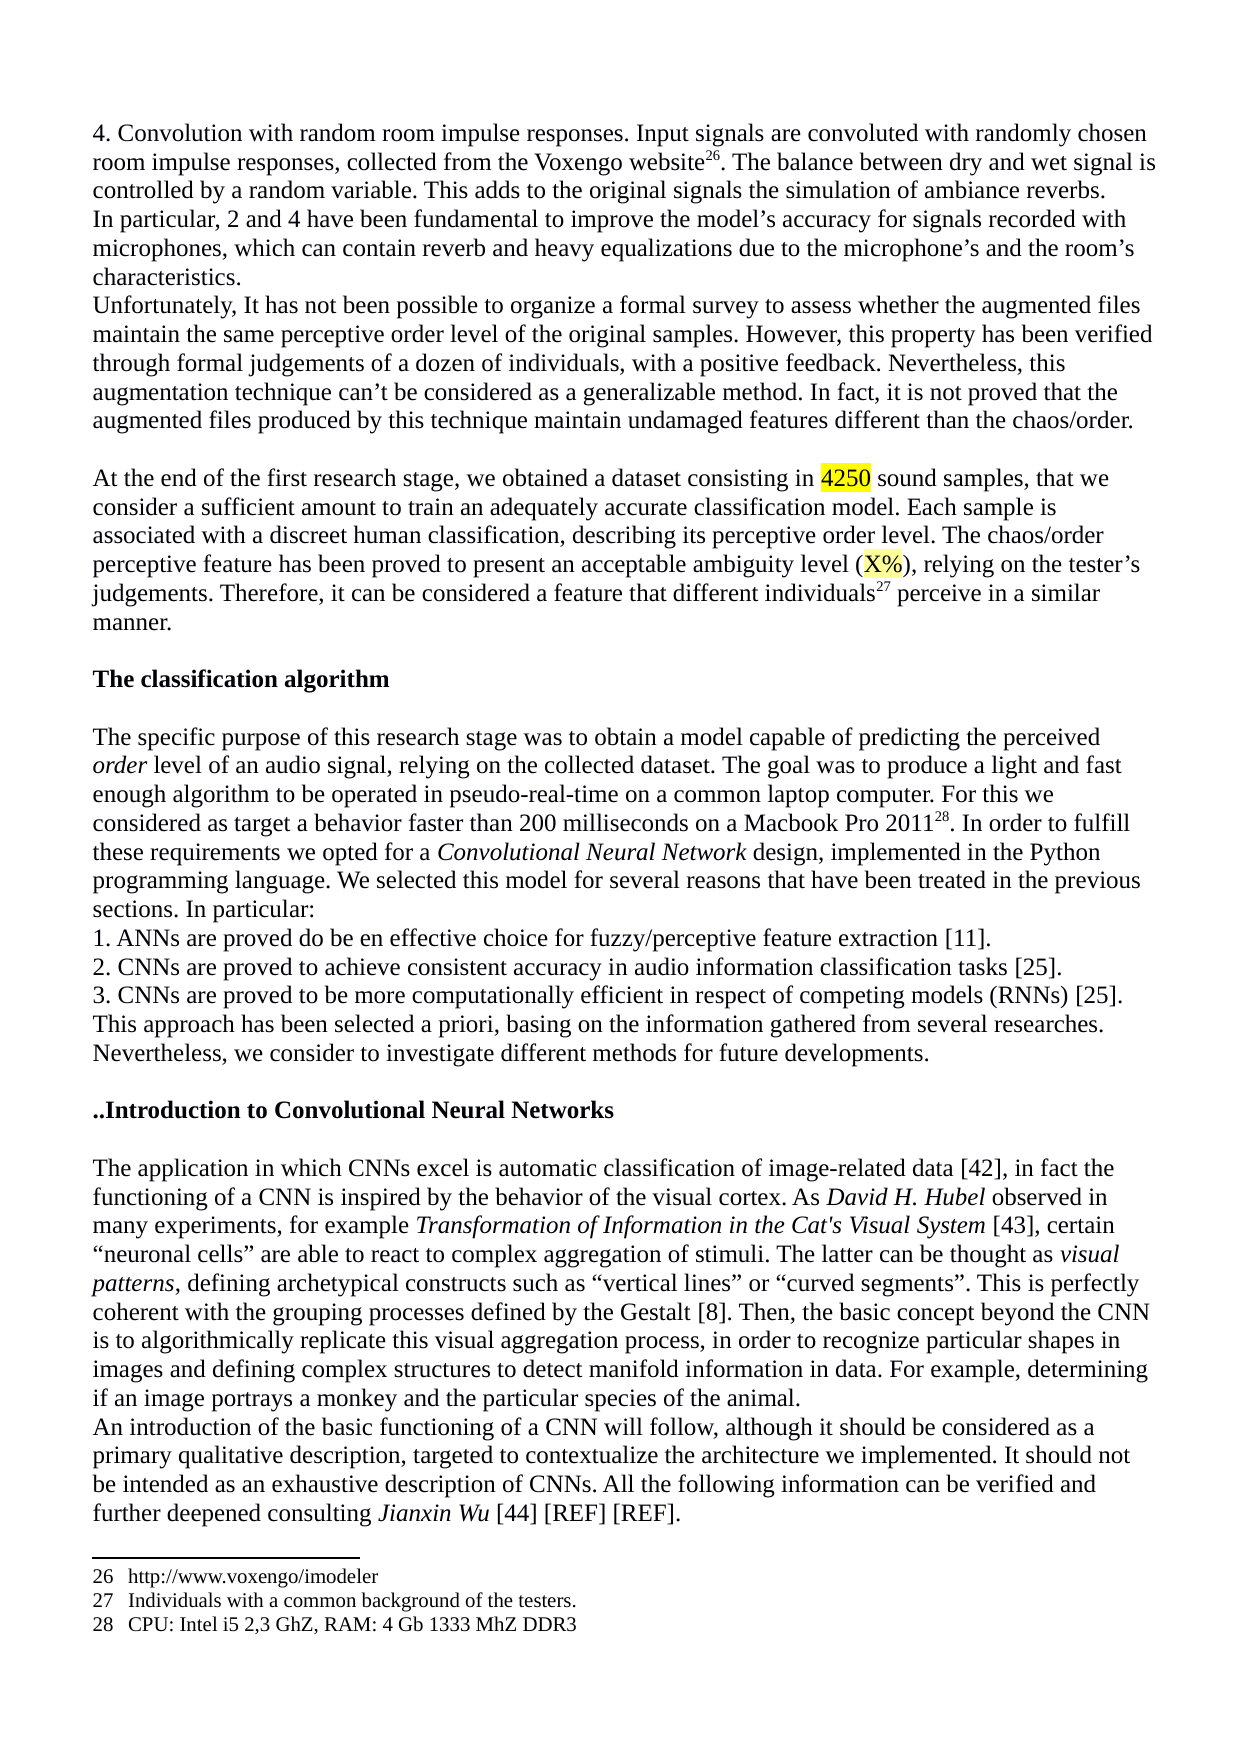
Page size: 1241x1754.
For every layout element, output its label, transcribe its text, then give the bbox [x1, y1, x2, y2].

text 3. CNNs are proved to be more computationally efficient in respect of competing models (RNNs) [25]. [92, 981, 1160, 1009]
text CPU: Intel i5 2,3 GhZ, RAM: 4 Gb 1333 MhZ DDR3 [92, 1612, 1160, 1636]
text ..Introduction to Convolutional Neural Networks [92, 1096, 1160, 1124]
text In particular, 2 and 4 have been fundamental to improve the model’s accuracy for signals recorded with microphones, which can contain reverb and heavy equalizations due to the microphone’s and the room’s characteristics. [92, 204, 1160, 291]
text The classification algorithm [92, 664, 1160, 693]
text At the end of the first research stage, we obtained a dataset consisting in 4250 sound samples, that we consider a sufficient amount to train an adequately accurate classification model. Each sample is associated with a discreet human classification, describing its perceptive order level. The chaos/order perceptive feature has been proved to present an acceptable ambiguity level (X%), relying on the tester’s judgements. Therefore, it can be considered a feature that different individuals perceive in a similar manner. [92, 463, 1160, 636]
text 2. CNNs are proved to achieve consistent accuracy in audio information classification tasks [25]. [92, 952, 1160, 981]
text The specific purpose of this research stage was to obtain a model capable of predicting the perceived order level of an audio signal, relying on the collected dataset. The goal was to produce a light and fast enough algorithm to be operated in pseudo-real-time on a common laptop computer. For this we considered as target a behavior faster than 200 milliseconds on a Macbook Pro 2011. In order to fulfill these requirements we opted for a Convolutional Neural Network design, implemented in the Python programming language. We selected this model for several reasons that have been treated in the previous sections. In particular: [92, 722, 1160, 923]
text An introduction of the basic functioning of a CNN will follow, although it should be considered as a primary qualitative description, targeted to contextualize the architecture we implemented. It should not be intended as an exhaustive description of CNNs. All the following information can be verified and further deepened consulting Jianxin Wu [44] [REF] [REF]. [92, 1412, 1160, 1527]
text The application in which CNNs excel is automatic classification of image-related data [42], in fact the functioning of a CNN is inspired by the behavior of the visual cortex. As David H. Hubel observed in many experiments, for example Transformation of Information in the Cat's Visual System [43], certain “neuronal cells” are able to react to complex aggregation of stimuli. The latter can be thought as visual patterns, defining archetypical constructs such as “vertical lines” or “curved segments”. This is perfectly coherent with the grouping processes defined by the Gestalt [8]. Then, the basic concept beyond the CNN is to algorithmically replicate this visual aggregation process, in order to recognize particular shapes in images and defining complex structures to detect manifold information in data. For example, determining if an image portrays a monkey and the particular species of the animal. [92, 1153, 1160, 1412]
text Individuals with a common background of the testers. [92, 1588, 1160, 1612]
text http://www.voxengo/imodeler [92, 1564, 1160, 1588]
text Unfortunately, It has not been possible to organize a formal survey to assess whether the augmented files maintain the same perceptive order level of the original samples. However, this property has been verified through formal judgements of a dozen of individuals, with a positive feedback. Nevertheless, this augmentation technique can’t be considered as a generalizable method. In fact, it is not proved that the augmented files produced by this technique maintain undamaged features different than the chaos/order. [92, 291, 1160, 434]
text This approach has been selected a priori, basing on the information gathered from several researches. Nevertheless, we consider to investigate different methods for future developments. [92, 1009, 1160, 1067]
text 4. Convolution with random room impulse responses. Input signals are convoluted with randomly chosen room impulse responses, collected from the Voxengo website. The balance between dry and wet signal is controlled by a random variable. This adds to the original signals the simulation of ambiance reverbs. [92, 118, 1160, 204]
text 1. ANNs are proved do be en effective choice for fuzzy/perceptive feature extraction [11]. [92, 923, 1160, 952]
